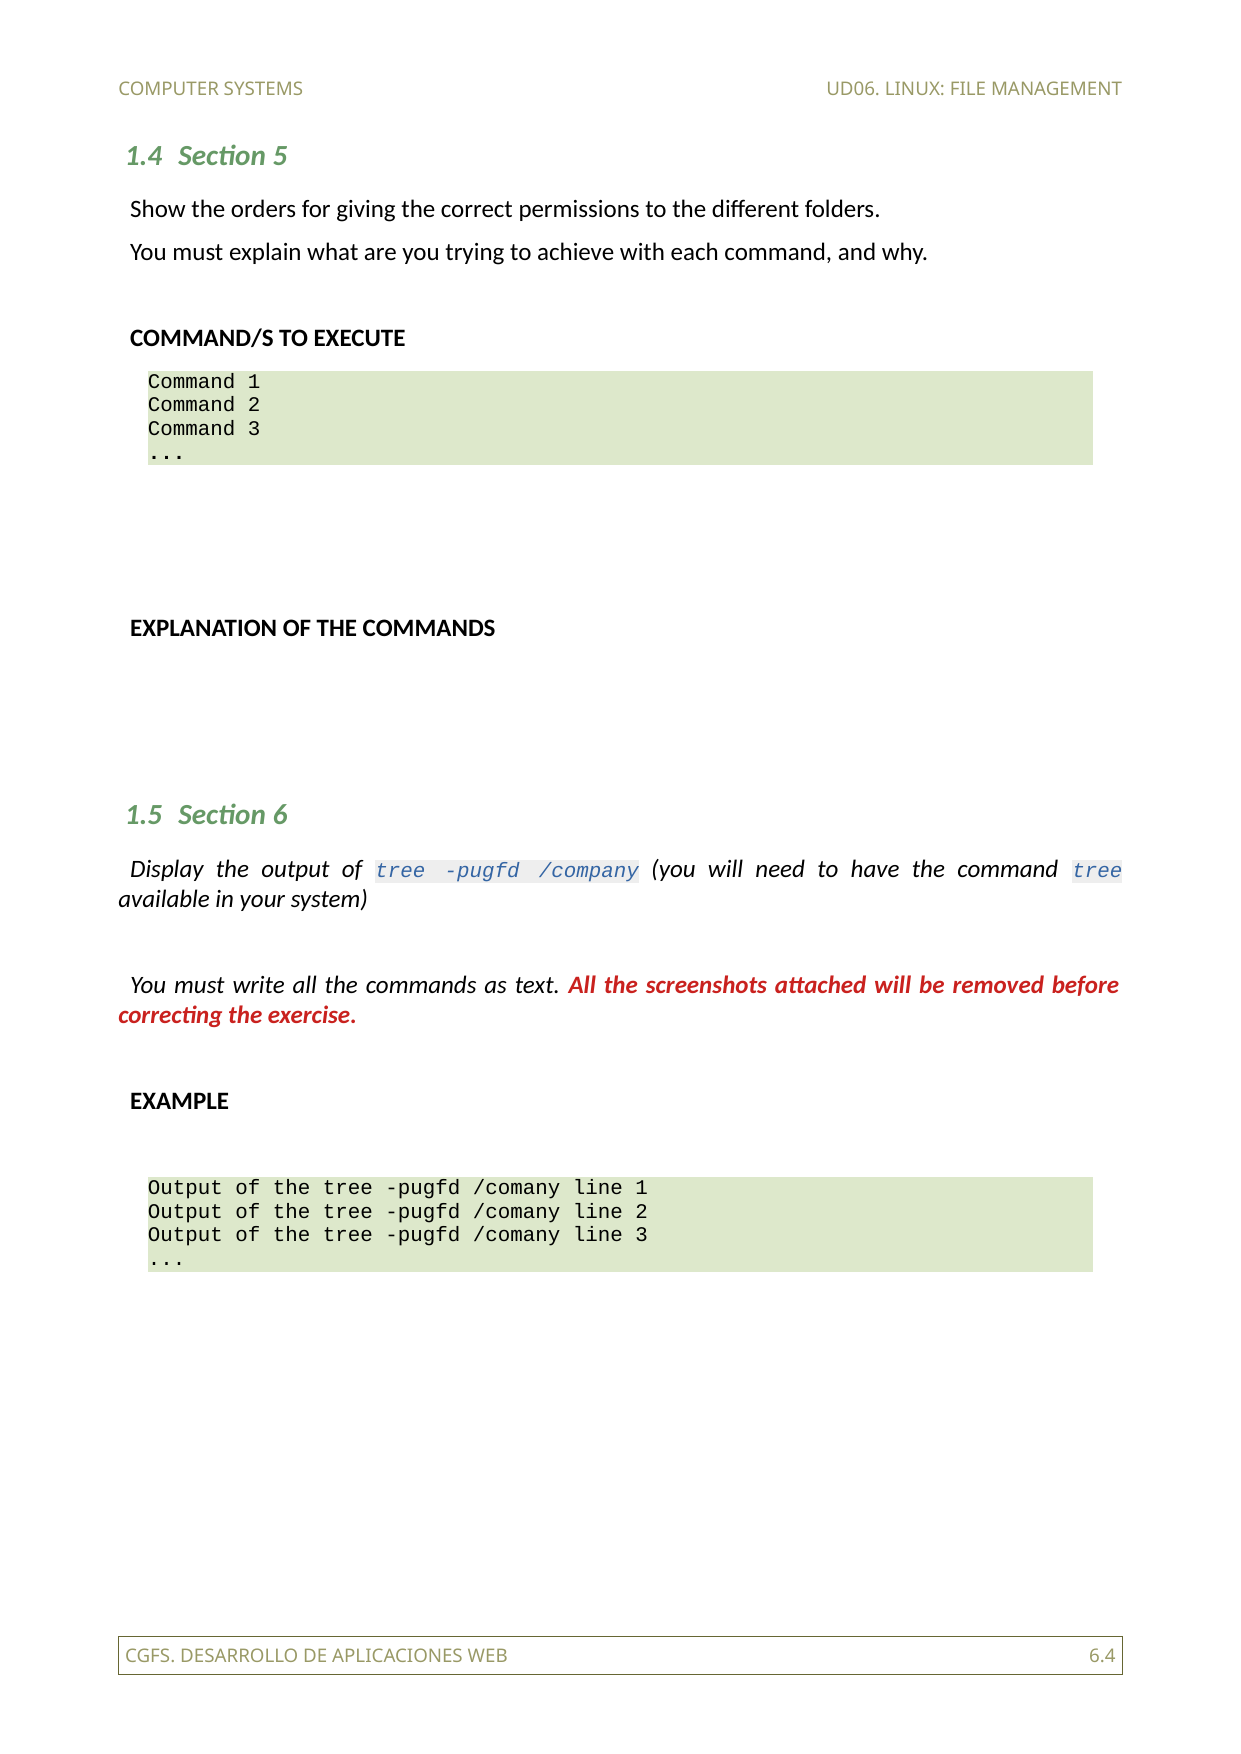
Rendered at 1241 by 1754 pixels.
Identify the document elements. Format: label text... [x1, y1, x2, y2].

subtitle Section 6 [118, 796, 1122, 832]
text ... [148, 1248, 1093, 1272]
text You must write all the commands as text. All the screenshots attached will be removed before correcting the exercise. [118, 969, 1122, 1030]
text COMMAND/S TO EXECUTE [118, 322, 1122, 353]
subtitle Section 5 [118, 137, 1122, 173]
text ... [148, 442, 1093, 465]
text Command 1 [148, 371, 1093, 394]
text Command 3 [148, 418, 1093, 442]
text Output of the tree -pugfd /comany line 2 [148, 1201, 1093, 1224]
text You must explain what are you trying to achieve with each command, and why. [118, 236, 1122, 267]
text Output of the tree -pugfd /comany line 3 [148, 1224, 1093, 1248]
text Command 2 [148, 394, 1093, 418]
text Output of the tree -pugfd /comany line 1 [148, 1177, 1093, 1201]
text EXAMPLE [118, 1086, 1122, 1116]
text EXPLANATION OF THE COMMANDS [118, 612, 1122, 642]
text Show the orders for giving the correct permissions to the different folders. [118, 193, 1122, 224]
text Display the output of tree -pugfd /company (you will need to have the command tree available in your system) [118, 853, 1122, 914]
